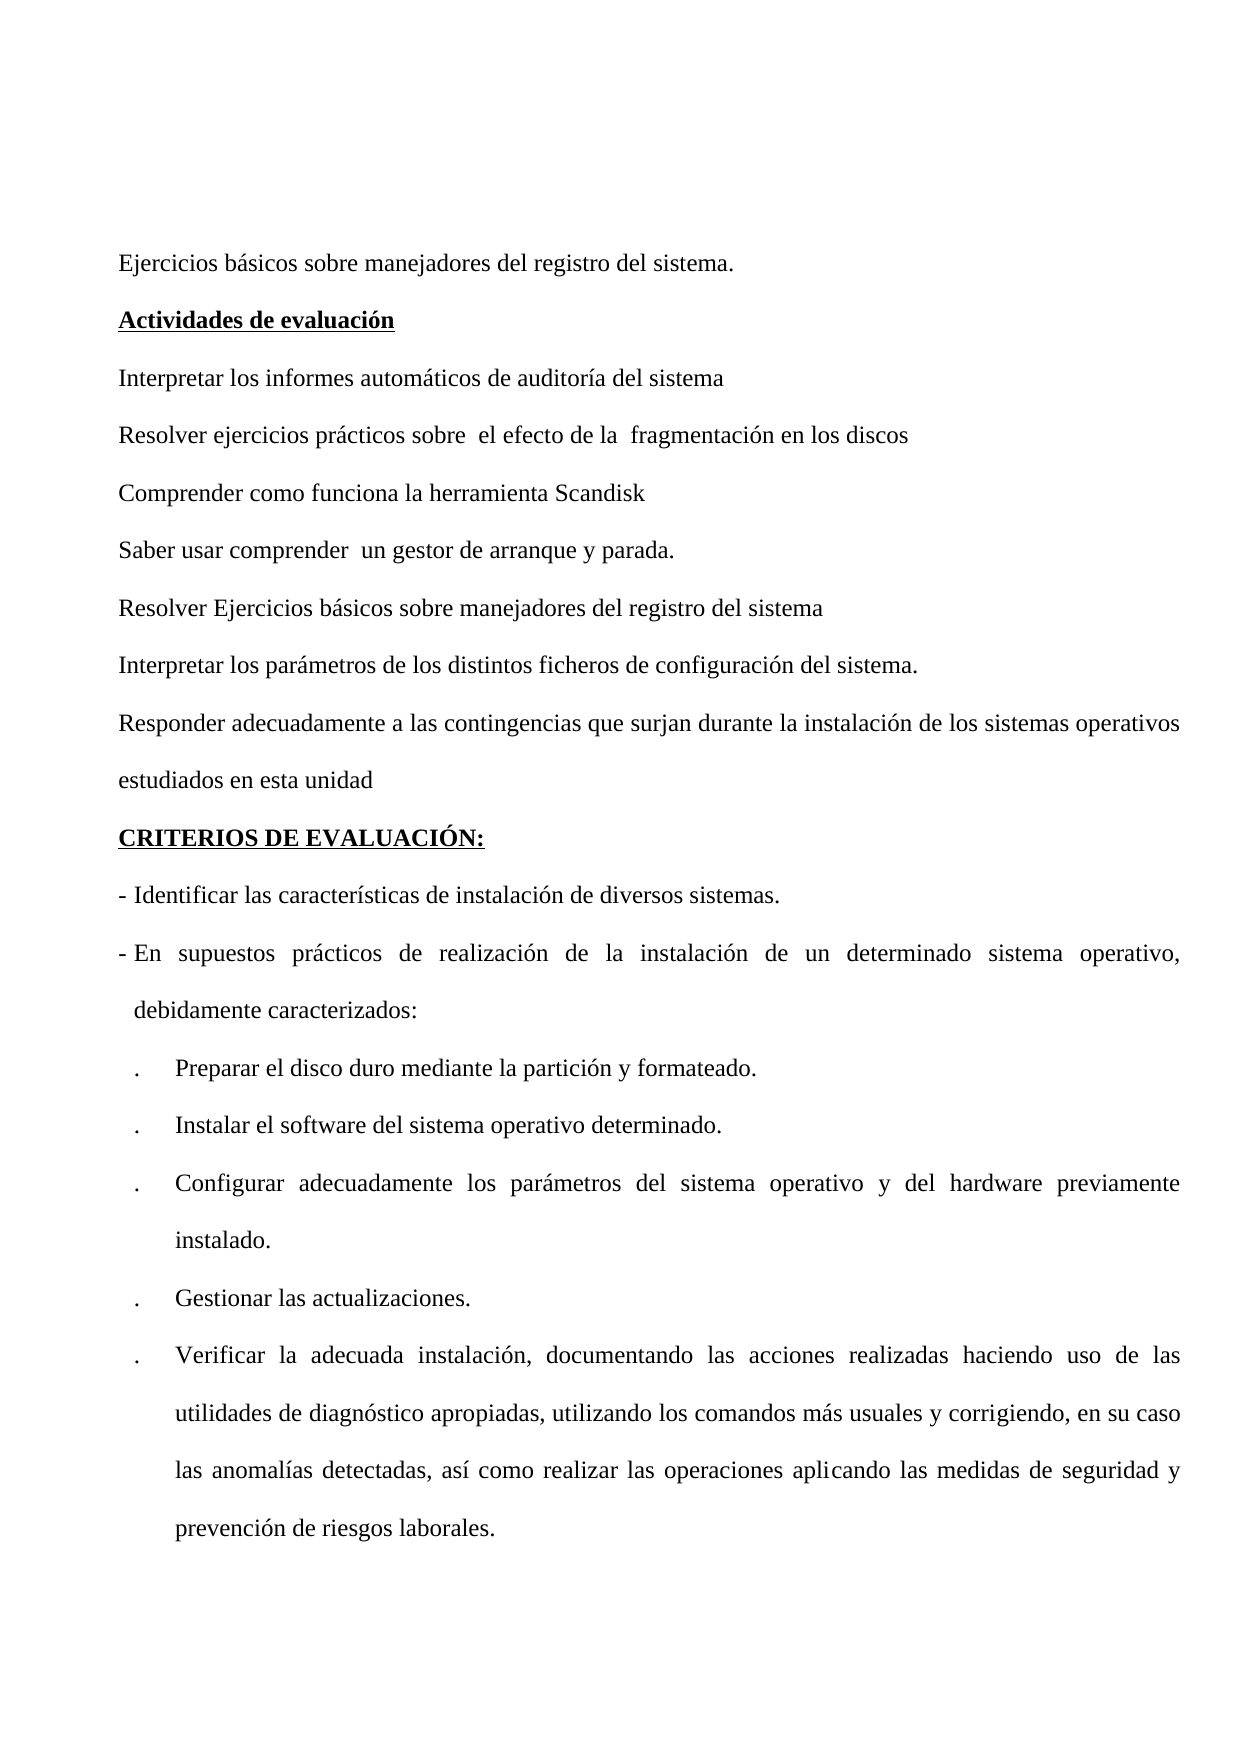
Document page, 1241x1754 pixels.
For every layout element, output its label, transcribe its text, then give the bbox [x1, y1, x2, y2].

text . Configurar adecuadamente los parámetros del sistema operativo y del hardware previamente instalado. [134, 1168, 1181, 1254]
text . Verificar la adecuada instalación, documentando las acciones realizadas haciendo uso de las utilidades de diagnóstico apro­piadas, utilizando los comandos más usuales y corri­giendo, en su caso las anomalías detectadas, así como realizar las operaciones apli­cando las medidas de seguridad y prevención de riesgos laborales. [134, 1341, 1181, 1542]
text - En supuestos prácticos de realización de la instalación de un determinado sistema operativo, debidamente caracterizados: [118, 938, 1181, 1024]
text . Preparar el disco duro mediante la partición y formateado. [134, 1053, 1181, 1082]
text Interpretar los parámetros de los distintos ficheros de configuración del sistema. [118, 651, 1181, 679]
text Saber usar comprender un gestor de arranque y parada. [118, 536, 1181, 564]
text Responder adecuadamente a las contingencias que surjan durante la instalación de los sistemas operativos estudiados en esta unidad [118, 708, 1181, 794]
text Actividades de evaluación [118, 306, 1181, 334]
text CRITERIOS DE EVALUACIÓN: [118, 823, 1181, 852]
text Comprender como funciona la herramienta Scandisk [118, 478, 1181, 507]
text Resolver Ejercicios básicos sobre manejadores del registro del sistema [118, 593, 1181, 622]
text Resolver ejercicios prácticos sobre el efecto de la fragmentación en los discos [118, 421, 1181, 449]
text Ejercicios básicos sobre manejadores del registro del sistema. [118, 248, 1181, 277]
text Interpretar los informes automáticos de auditoría del sistema [118, 363, 1181, 392]
text - Identificar las características de instalación de diversos sistemas. [118, 881, 1181, 909]
text . Instalar el software del sistema operativo determinado. [134, 1111, 1181, 1139]
text . Gestionar las actualizaciones. [134, 1283, 1181, 1312]
